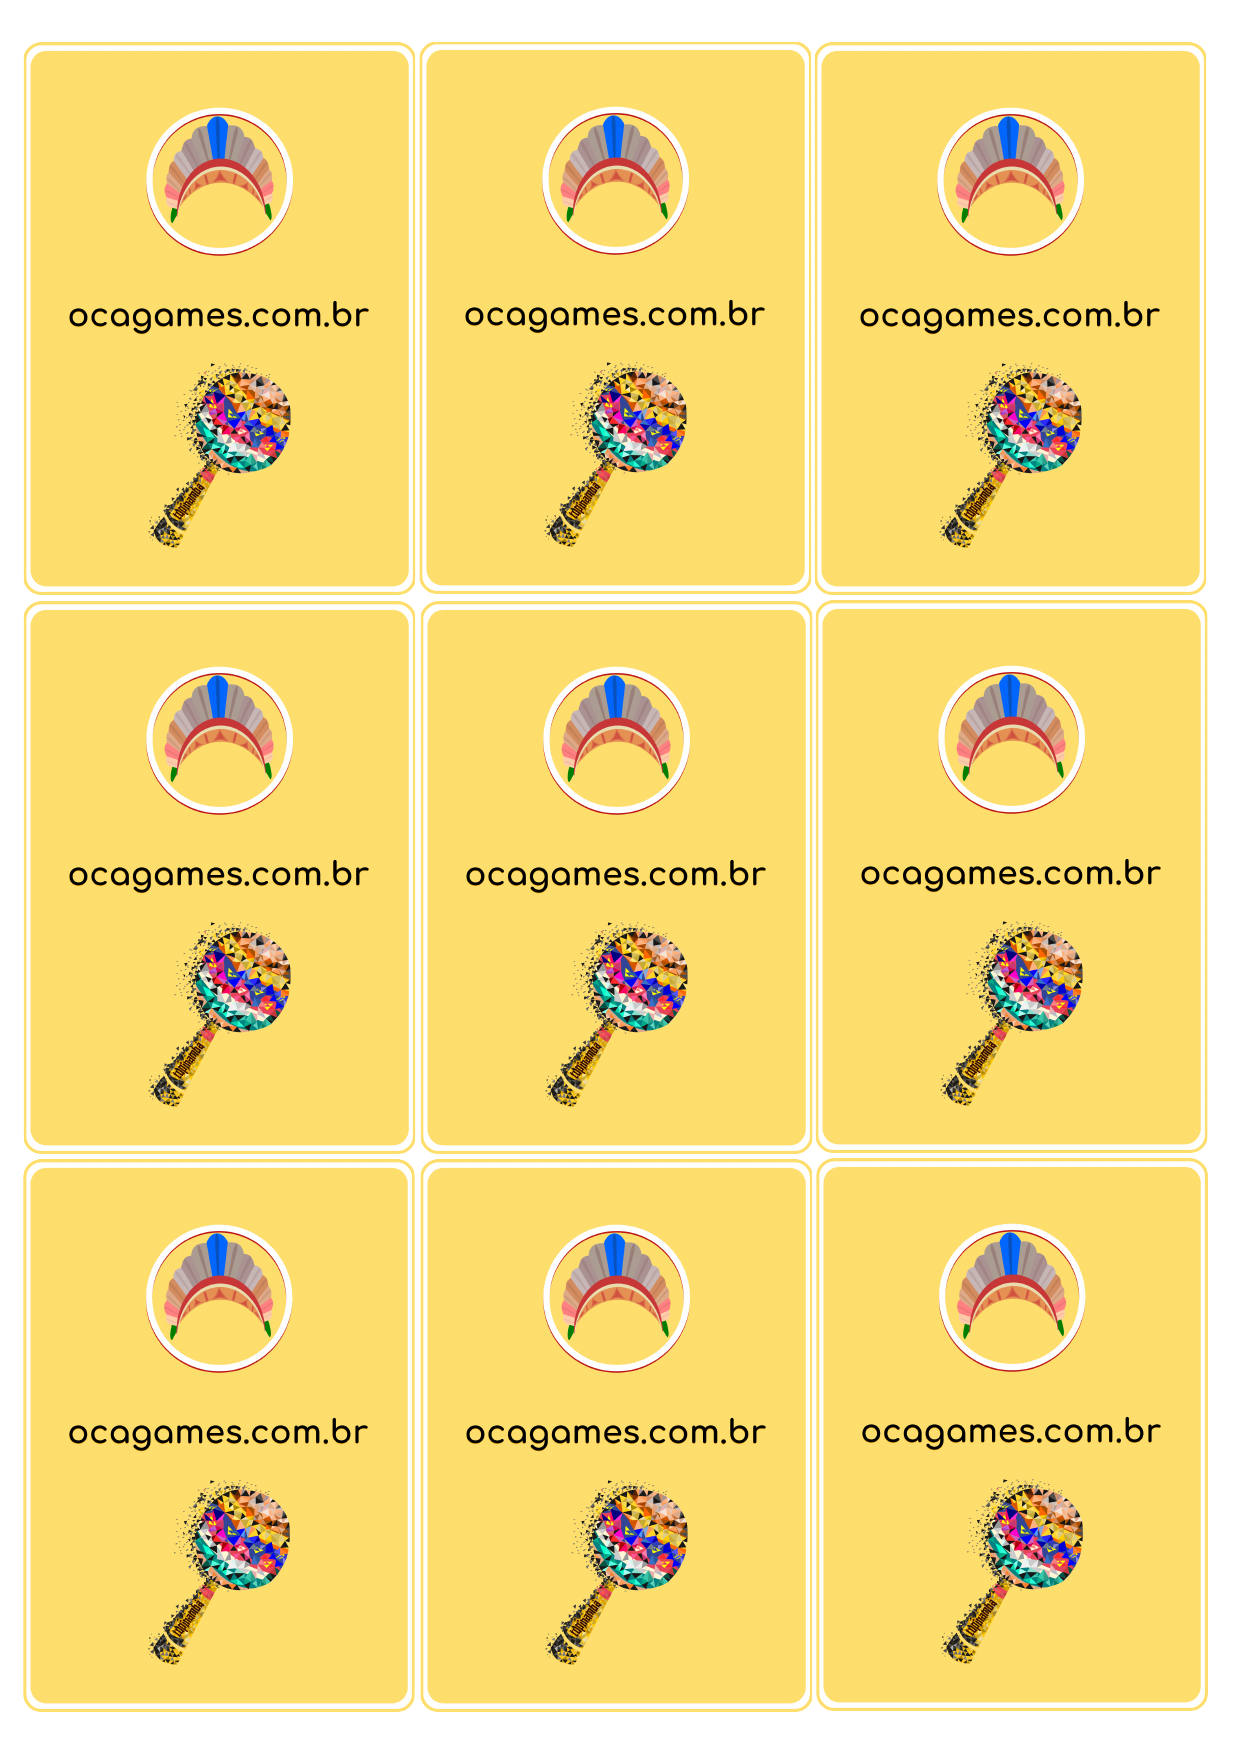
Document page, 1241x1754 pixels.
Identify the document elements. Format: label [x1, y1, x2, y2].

picture [420, 1159, 813, 1712]
picture [815, 600, 1208, 1153]
picture [23, 601, 416, 1154]
picture [23, 1159, 415, 1712]
picture [420, 601, 813, 1154]
picture [814, 42, 1207, 595]
picture [23, 42, 416, 595]
picture [816, 1158, 1208, 1711]
picture [419, 42, 812, 594]
